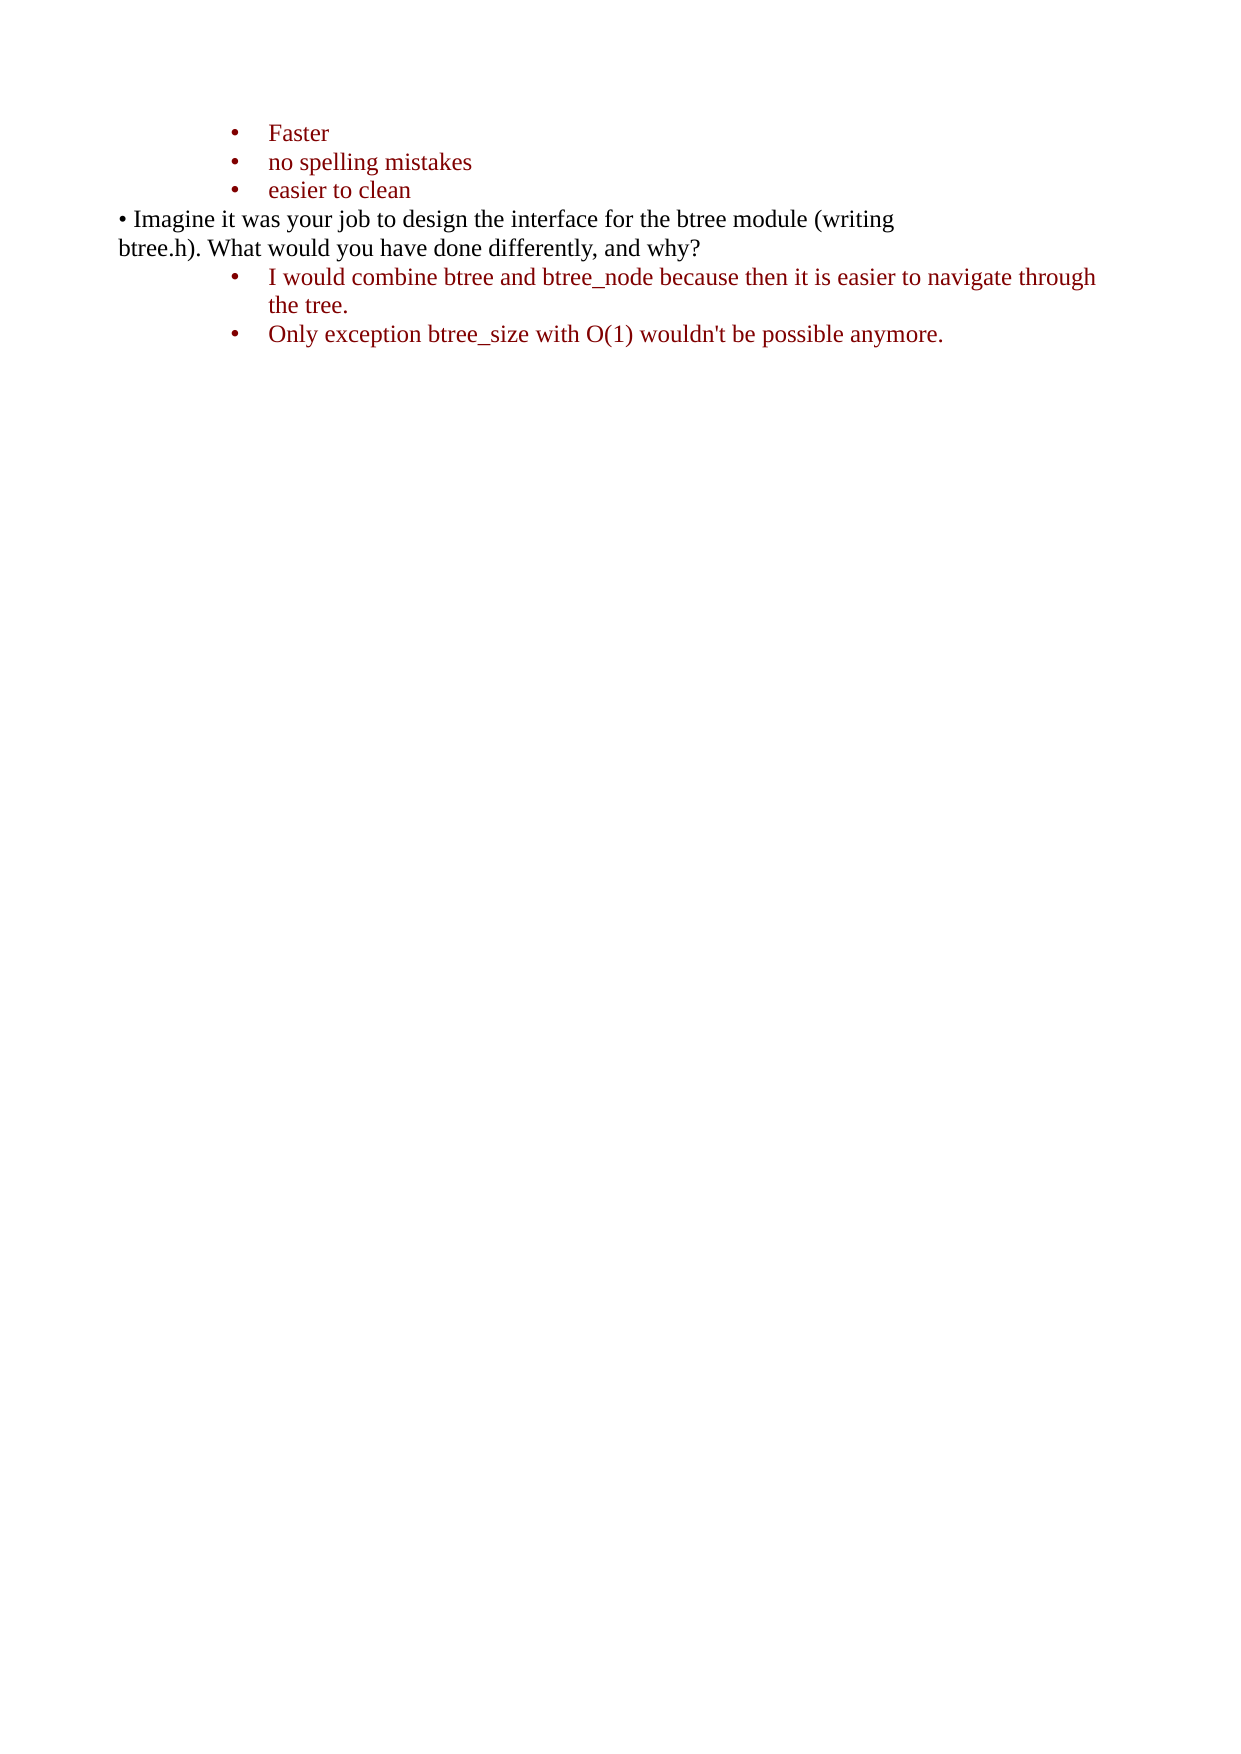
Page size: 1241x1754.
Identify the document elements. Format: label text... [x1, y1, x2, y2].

list easier to clean [231, 176, 1122, 204]
text • Imagine it was your job to design the interface for the btree module (writing [118, 204, 1122, 233]
list I would combine btree and btree_node because then it is easier to navigate through the tree. [231, 262, 1122, 319]
list no spelling mistakes [231, 147, 1122, 176]
list Only exception btree_size with O(1) wouldn't be possible anymore. [231, 319, 1122, 348]
text btree.h). What would you have done differently, and why? [118, 233, 1122, 262]
list Faster [231, 118, 1122, 147]
